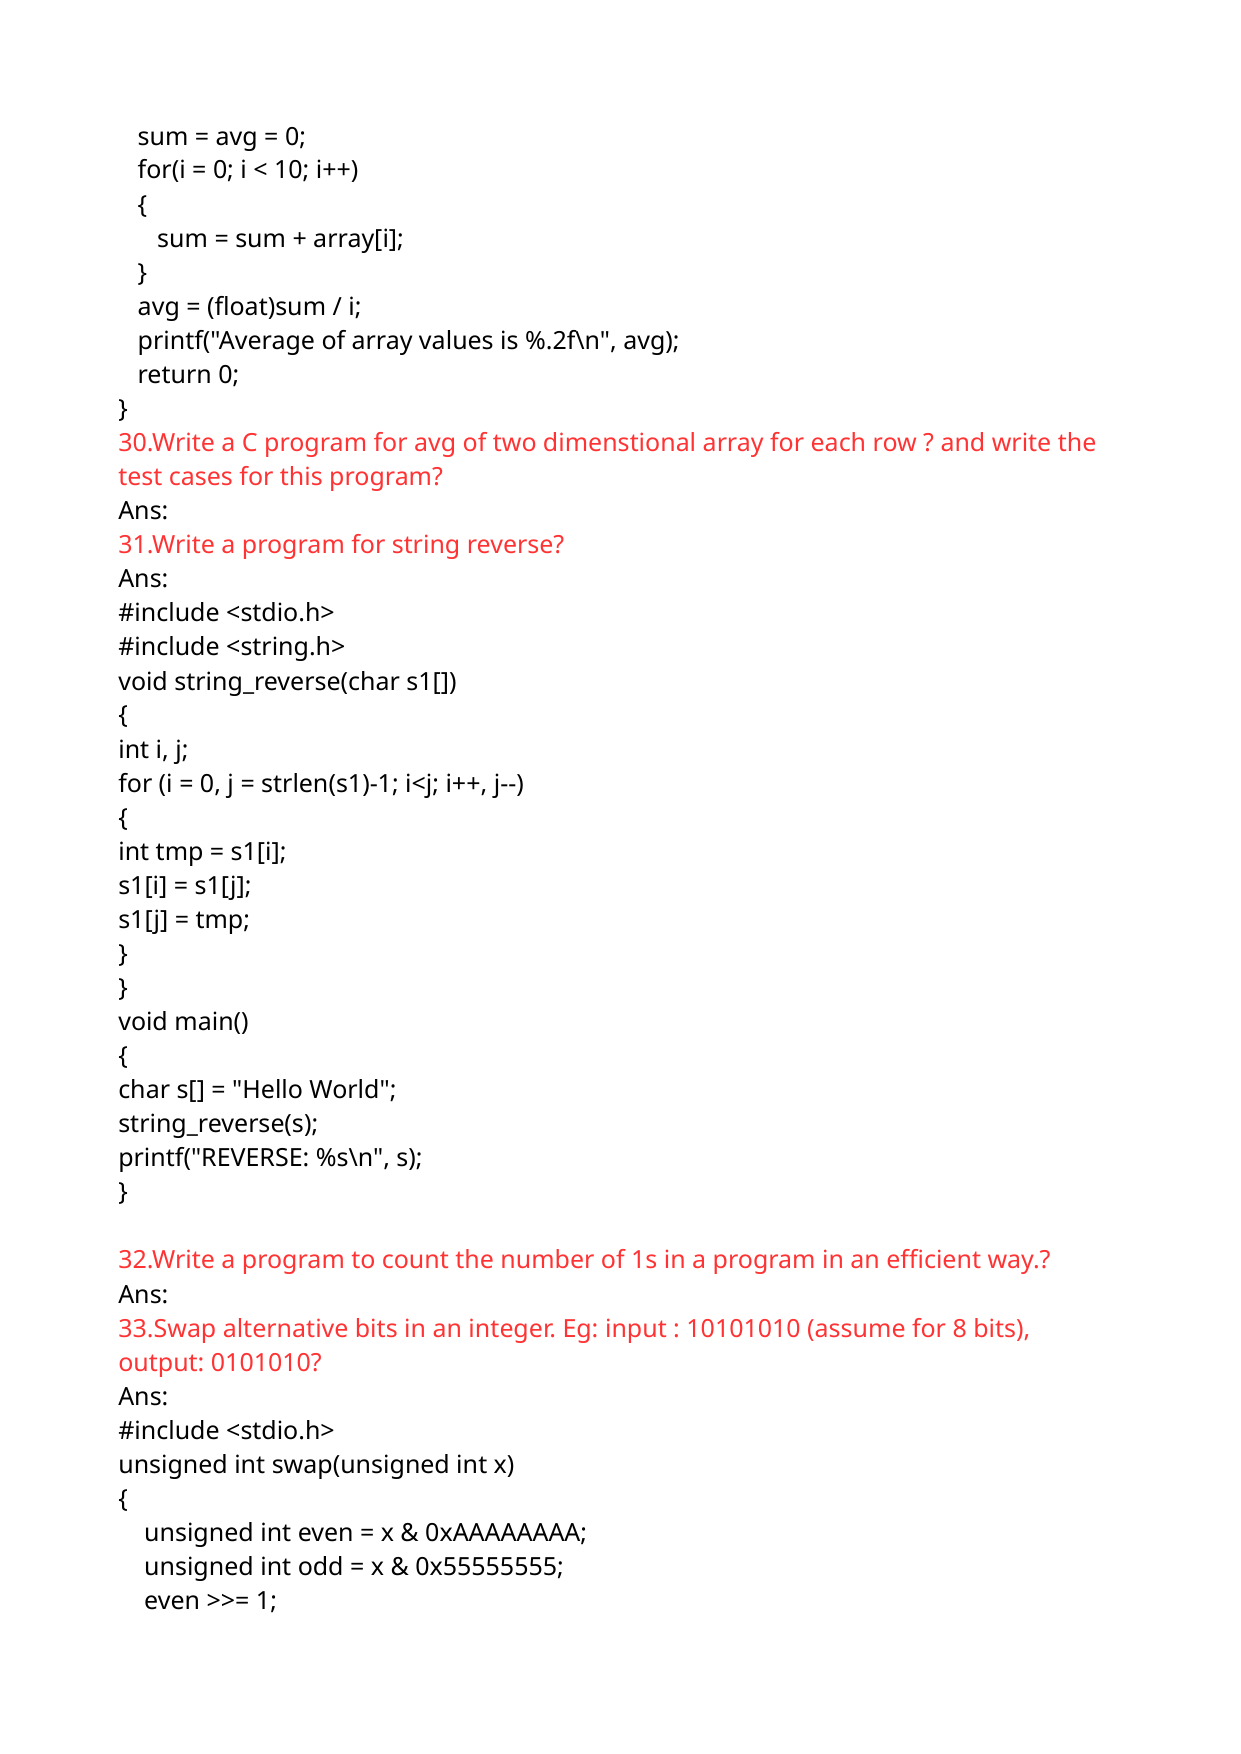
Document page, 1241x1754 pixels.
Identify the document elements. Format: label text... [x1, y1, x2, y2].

text { [118, 799, 1122, 833]
text { [118, 697, 1122, 731]
text for (i = 0, j = strlen(s1)-1; i<j; i++, j--) [118, 765, 1122, 799]
text } [118, 1174, 1122, 1208]
text char s[] = "Hello World"; [118, 1072, 1122, 1106]
text avg = (float)sum / i; [118, 288, 1122, 322]
text printf("Average of array values is %.2f\n", avg); [118, 322, 1122, 357]
text Ans: [118, 1378, 1122, 1412]
text { [118, 1481, 1122, 1515]
text 33.Swap alternative bits in an integer. Eg: input : 10101010 (assume for 8 bits), output: 0101010? [118, 1310, 1122, 1378]
text sum = avg = 0; [118, 118, 1122, 152]
text { [118, 186, 1122, 220]
text } [118, 391, 1122, 425]
text } [118, 254, 1122, 288]
text } [118, 970, 1122, 1004]
text #include <stdio.h> [118, 1412, 1122, 1447]
text void string_reverse(char s1[]) [118, 663, 1122, 697]
text { [118, 1038, 1122, 1072]
text #include <string.h> [118, 629, 1122, 663]
text return 0; [118, 357, 1122, 391]
text Ans: [118, 493, 1122, 527]
text s1[i] = s1[j]; [118, 867, 1122, 902]
text unsigned int swap(unsigned int x) [118, 1447, 1122, 1481]
text 30.Write a C program for avg of two dimenstional array for each row ? and write the test cases for this program? [118, 425, 1122, 493]
text even >>= 1; [118, 1583, 1122, 1617]
text string_reverse(s); [118, 1106, 1122, 1140]
text unsigned int odd = x & 0x55555555; [118, 1549, 1122, 1583]
text int i, j; [118, 731, 1122, 765]
text unsigned int even = x & 0xAAAAAAAA; [118, 1515, 1122, 1549]
text Ans: [118, 1276, 1122, 1310]
text int tmp = s1[i]; [118, 833, 1122, 867]
text printf("REVERSE: %s\n", s); [118, 1140, 1122, 1174]
text #include <stdio.h> [118, 595, 1122, 629]
text 32.Write a program to count the number of 1s in a program in an efficient way.? [118, 1242, 1122, 1276]
text Ans: [118, 561, 1122, 595]
text sum = sum + array[i]; [118, 220, 1122, 254]
text } [118, 936, 1122, 970]
text void main() [118, 1004, 1122, 1038]
text s1[j] = tmp; [118, 902, 1122, 936]
text 31.Write a program for string reverse? [118, 527, 1122, 561]
text for(i = 0; i < 10; i++) [118, 152, 1122, 186]
